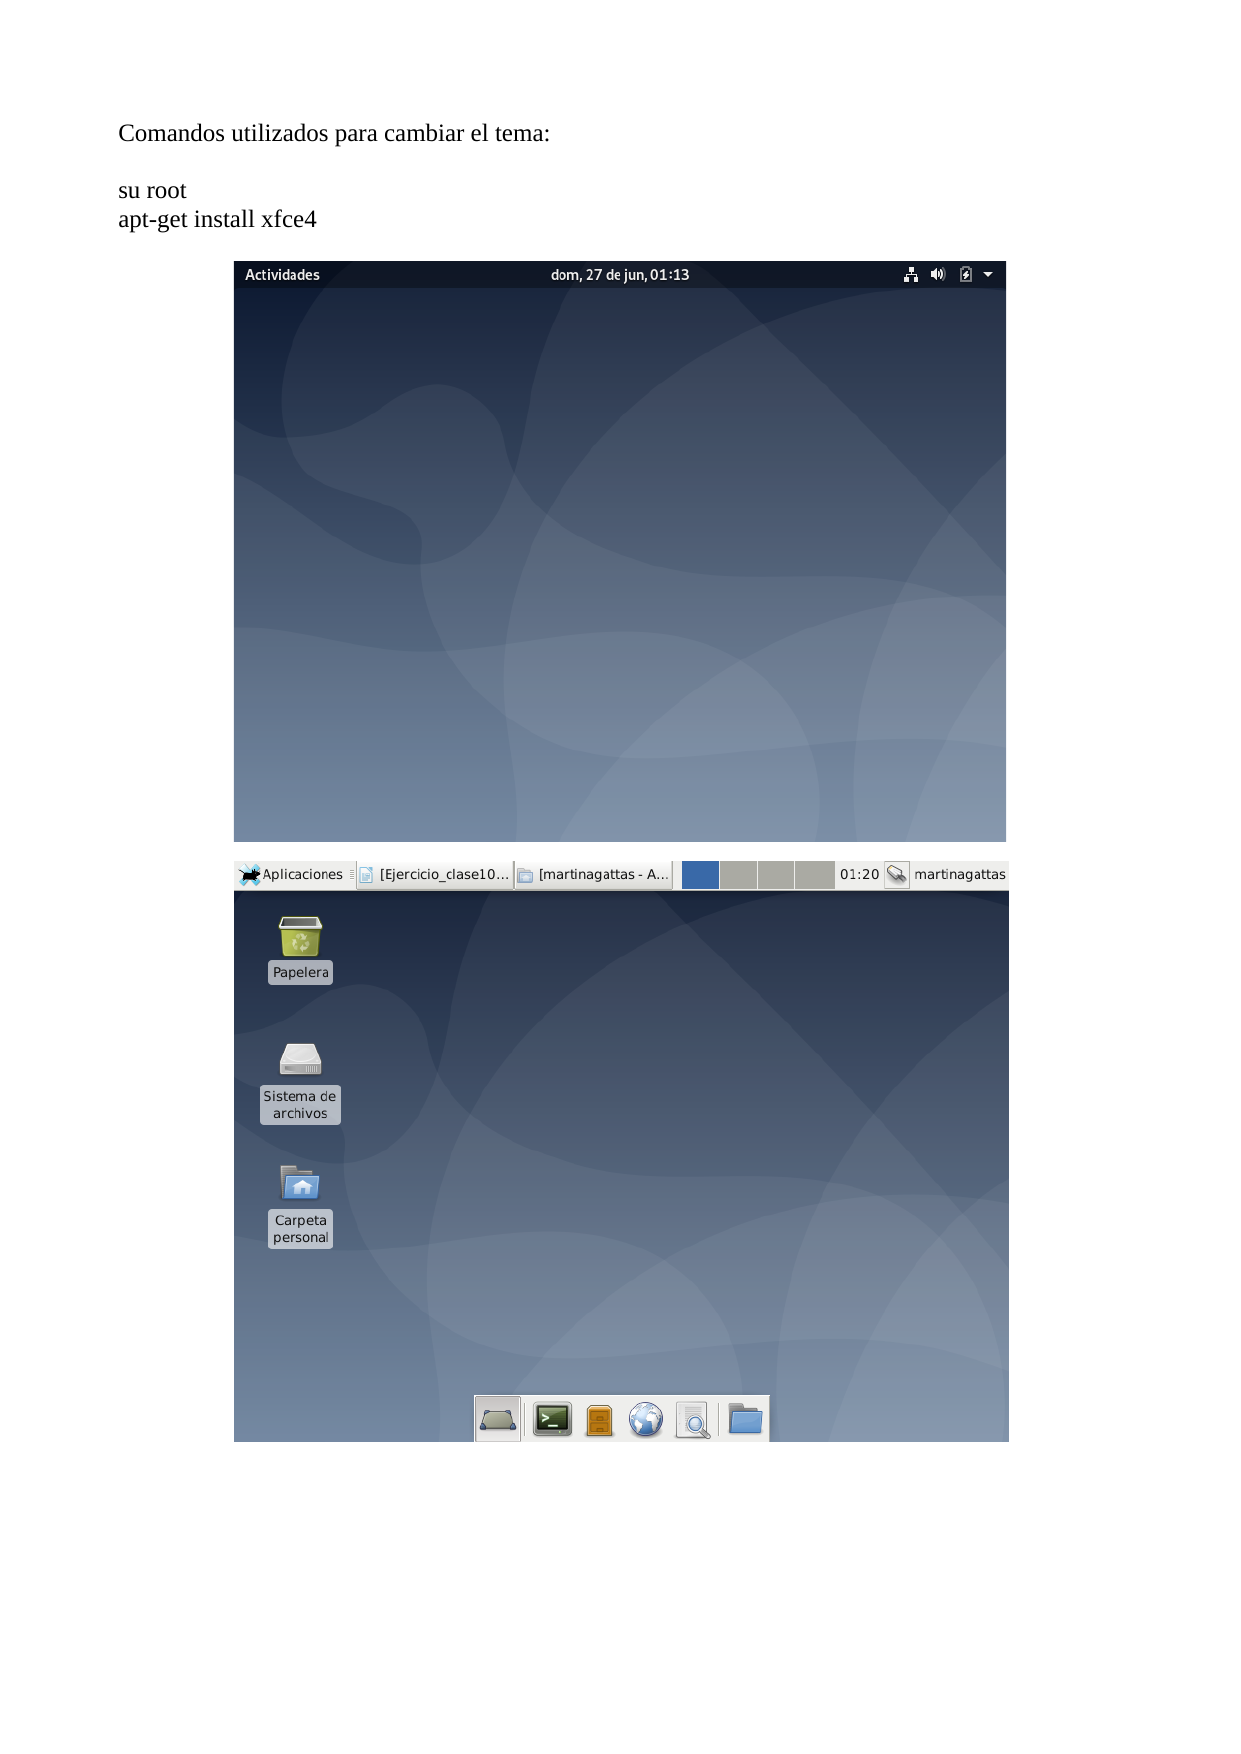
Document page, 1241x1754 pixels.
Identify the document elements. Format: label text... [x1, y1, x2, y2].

text apt-get install xfce4 [118, 204, 1122, 233]
text Comandos utilizados para cambiar el tema: [118, 118, 1122, 147]
text su root [118, 176, 1122, 204]
picture [234, 861, 1009, 1442]
picture [233, 261, 1007, 842]
